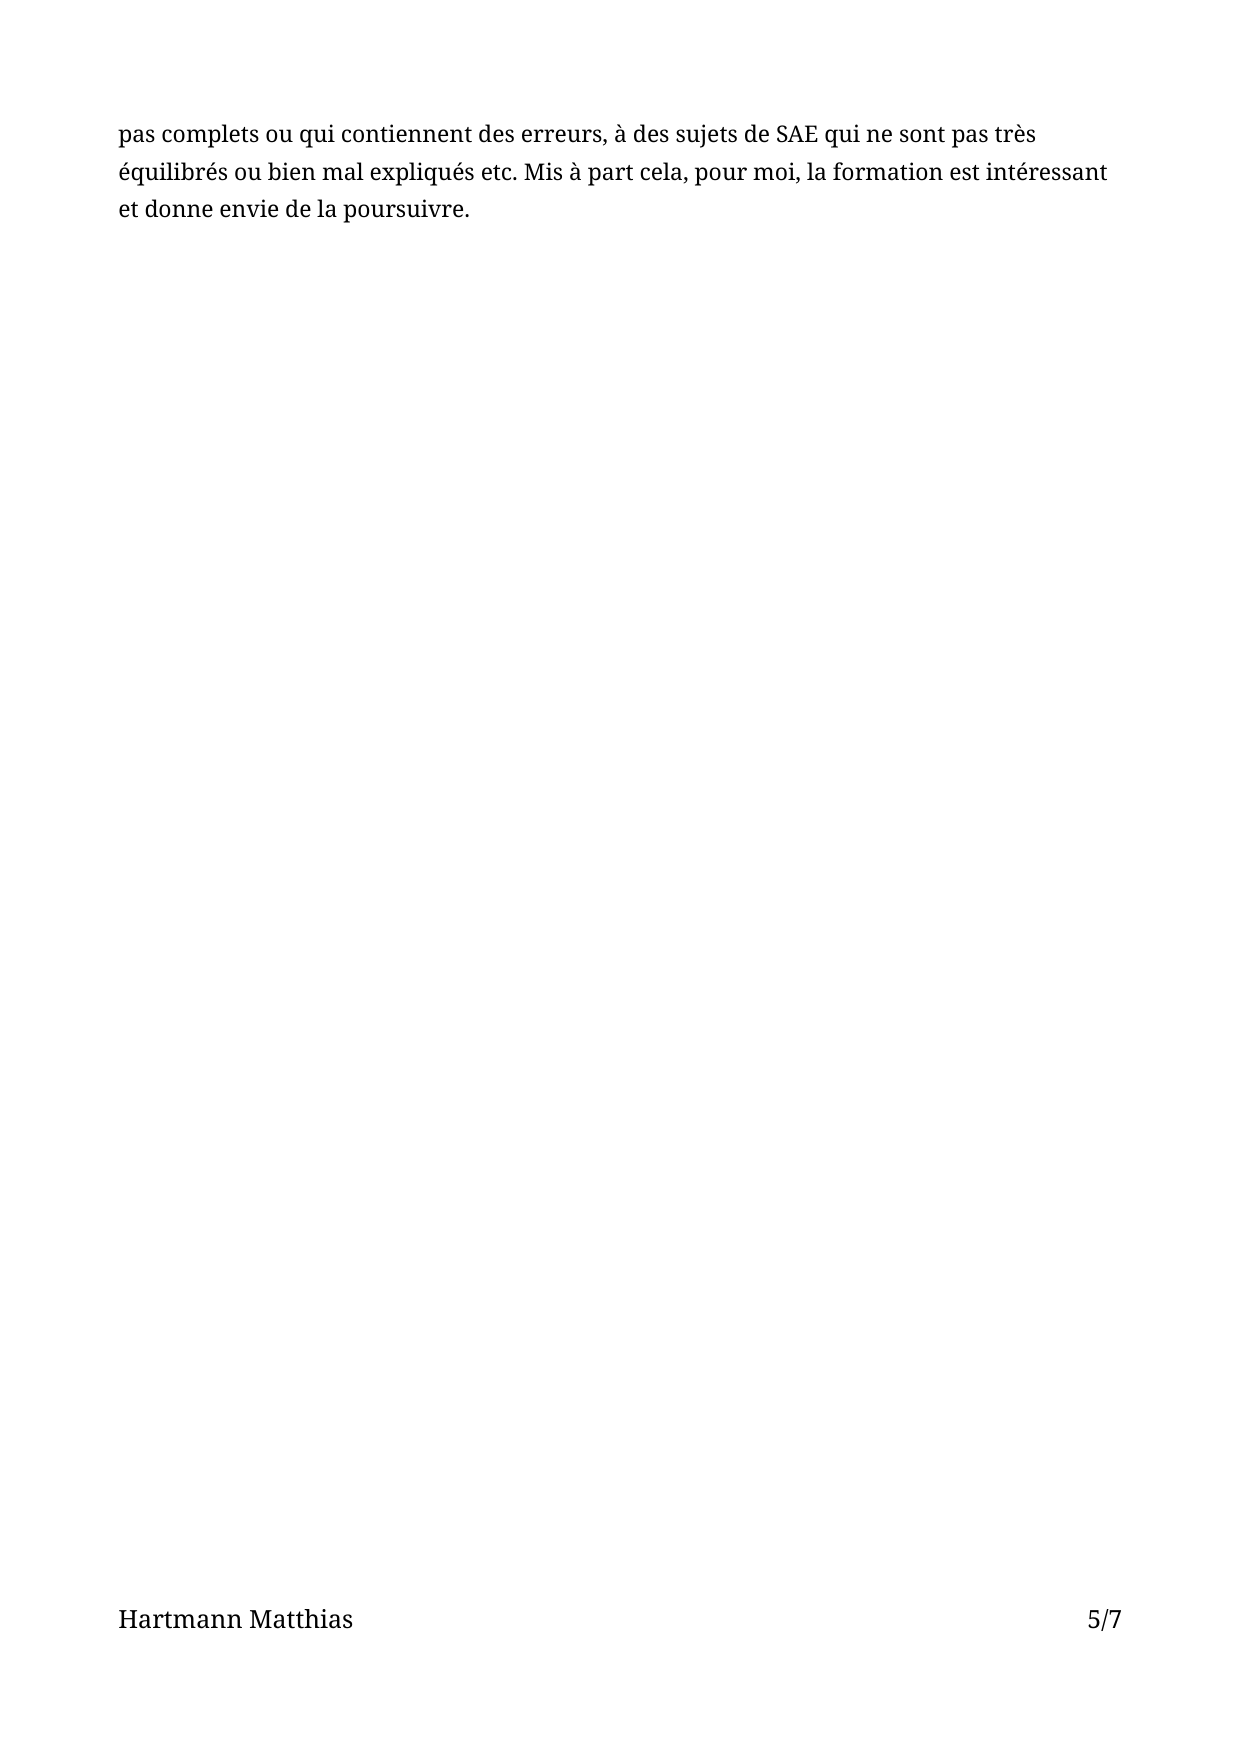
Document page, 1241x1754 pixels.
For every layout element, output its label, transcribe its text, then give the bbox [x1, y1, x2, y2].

text pas complets ou qui contiennent des erreurs, à des sujets de SAE qui ne sont pas très équilibrés ou bien mal expliqués etc. Mis à part cela, pour moi, la formation est intéressant et donne envie de la poursuivre. [118, 118, 1122, 224]
